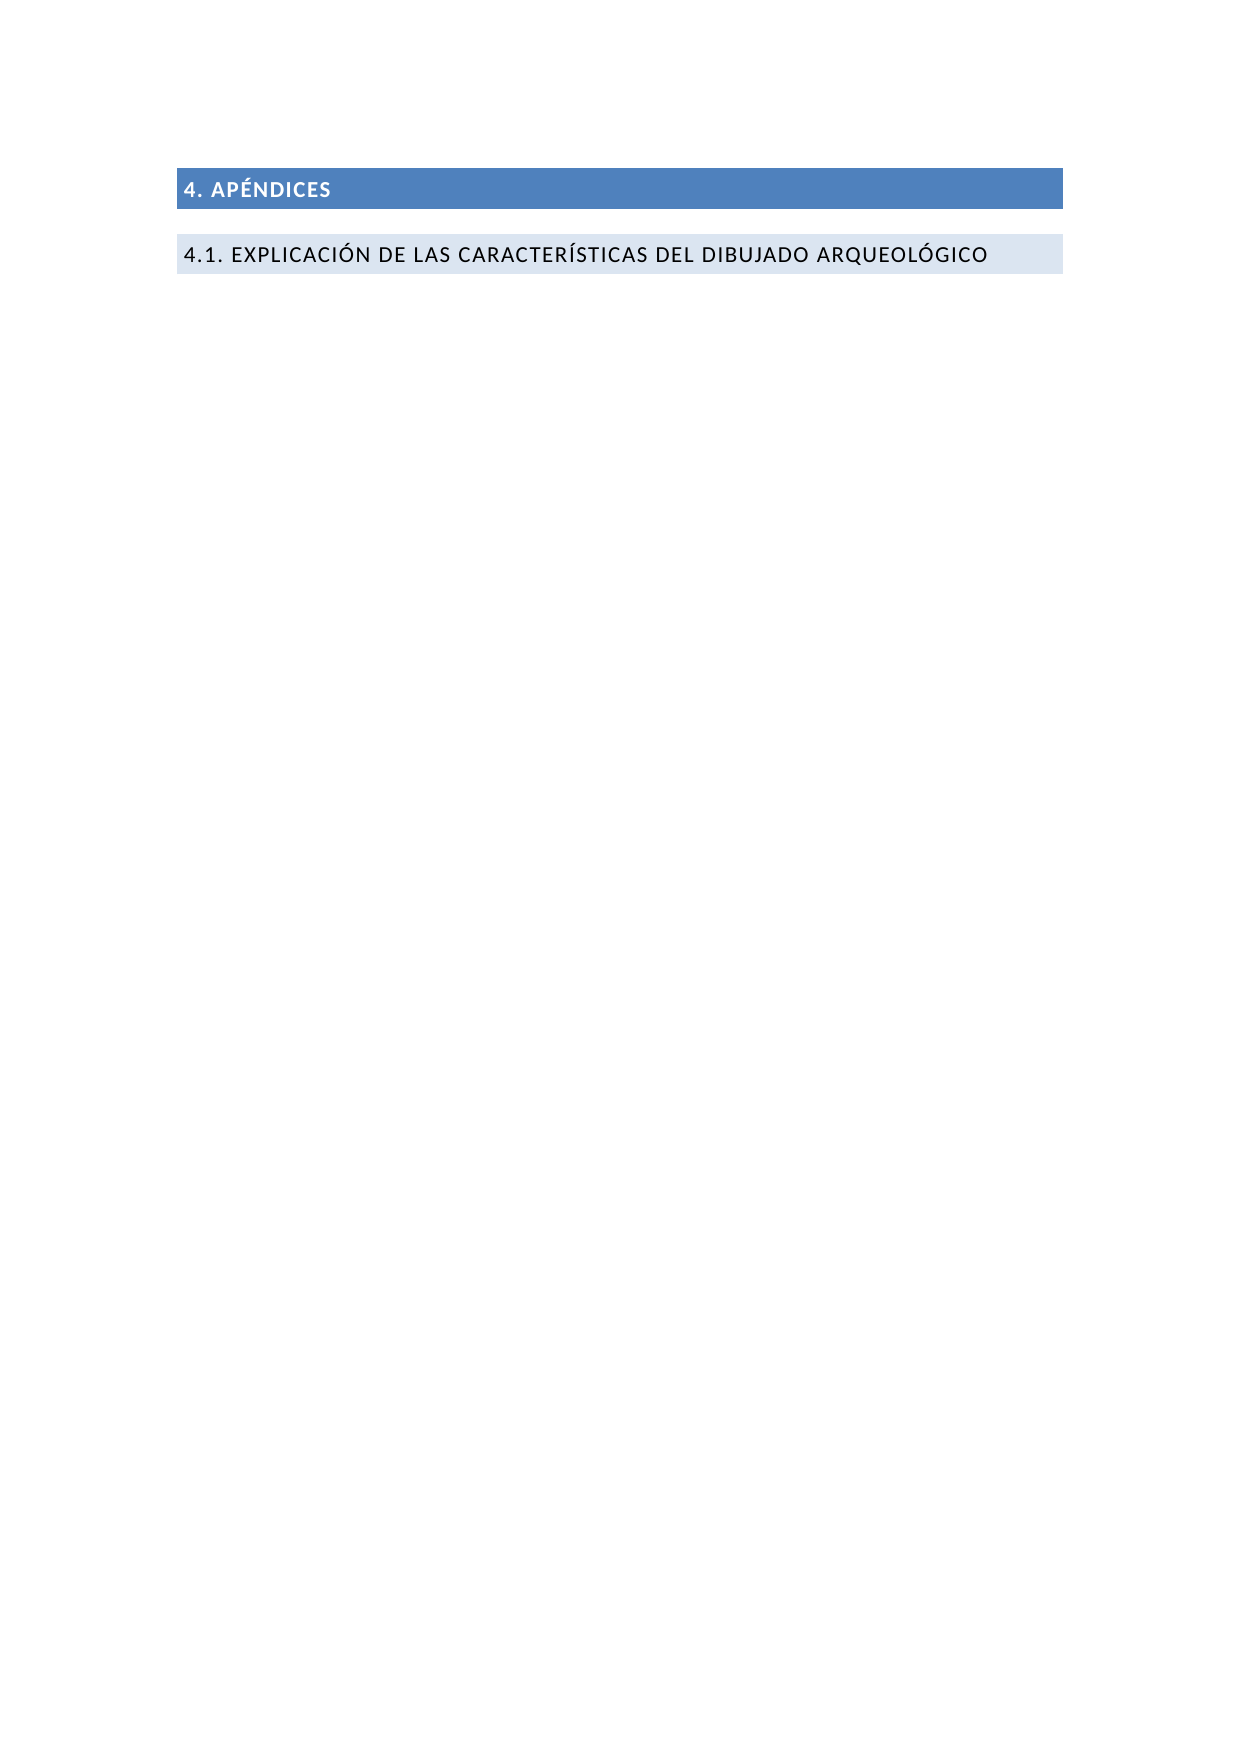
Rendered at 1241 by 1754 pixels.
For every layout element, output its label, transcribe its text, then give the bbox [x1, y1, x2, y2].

subtitle 4. Apéndices [184, 175, 1057, 203]
subtitle 4.1. Explicación de las características del dibujado arqueológico [184, 240, 1057, 268]
